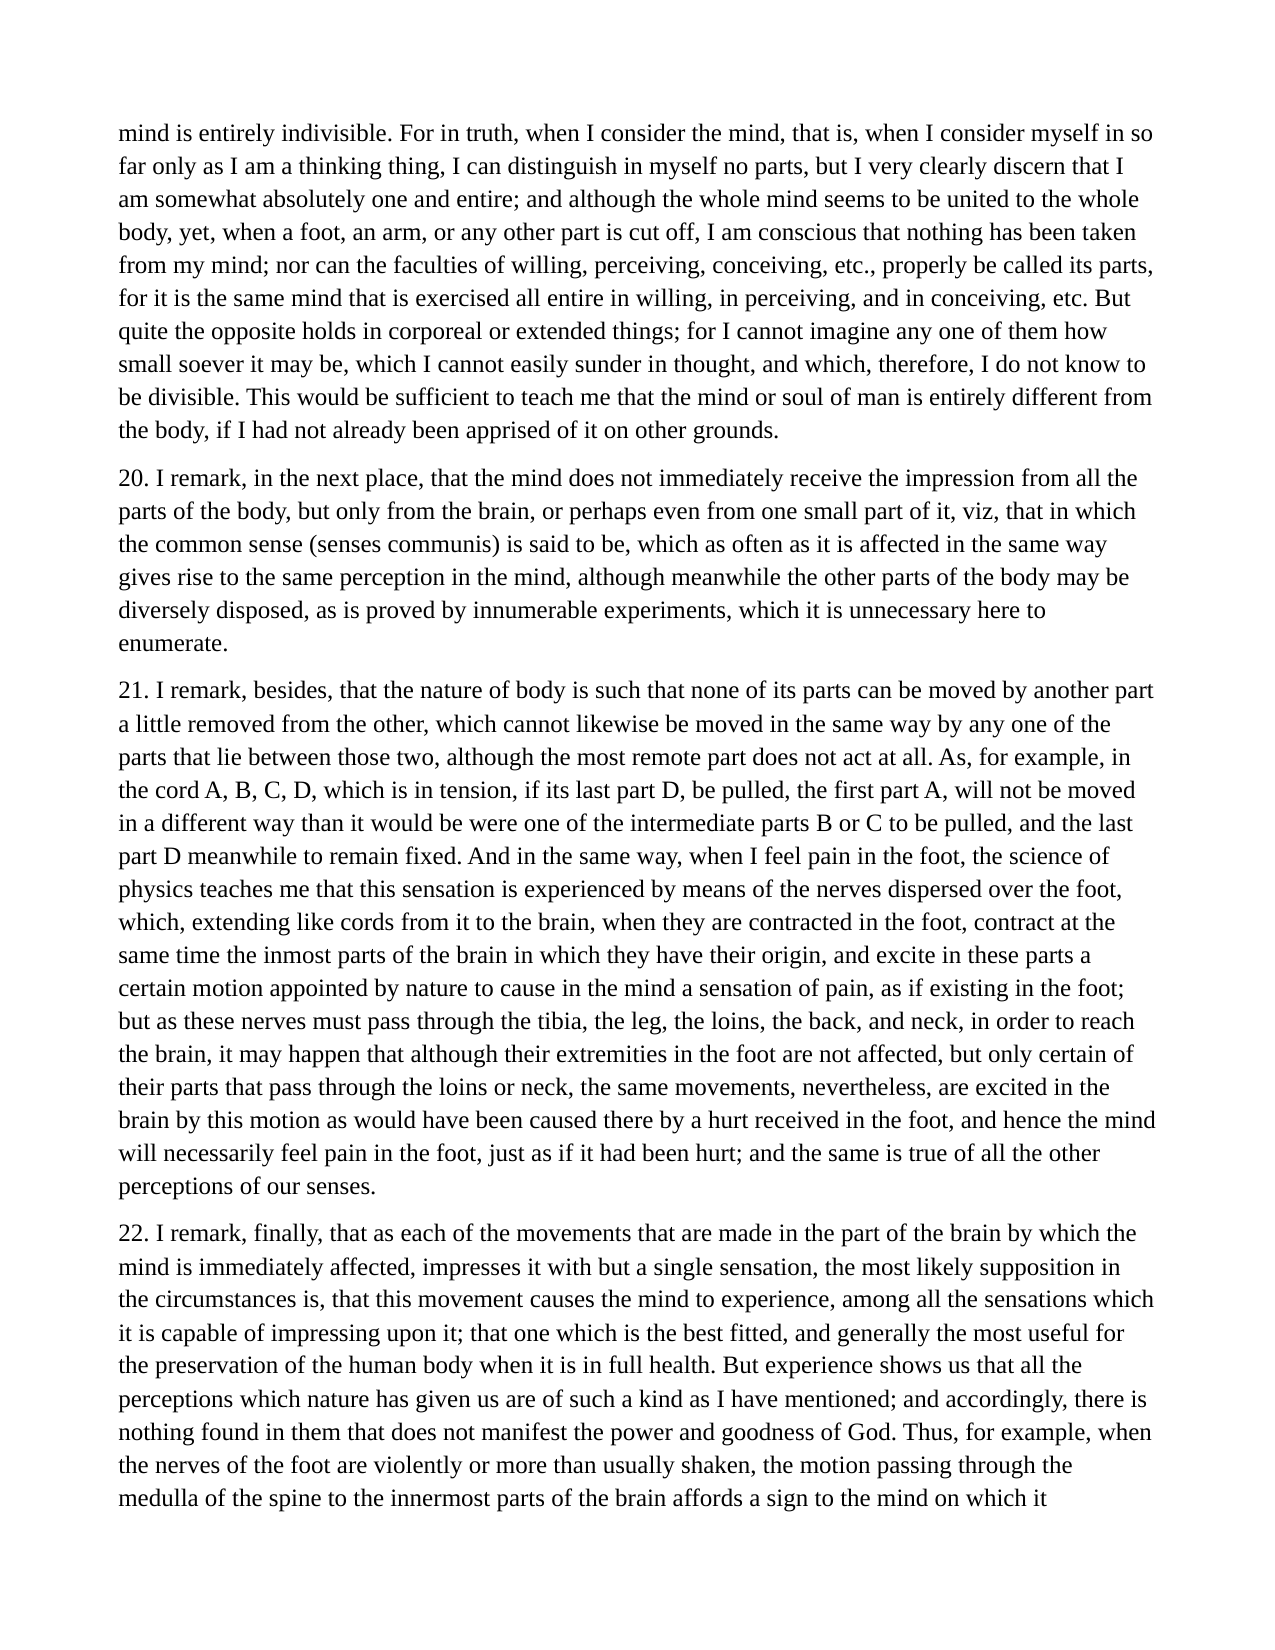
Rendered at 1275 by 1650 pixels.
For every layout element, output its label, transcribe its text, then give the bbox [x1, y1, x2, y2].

text 21. I remark, besides, that the nature of body is such that none of its parts can be moved by another part a little removed from the other, which cannot likewise be moved in the same way by any one of the parts that lie between those two, although the most remote part does not act at all. As, for example, in the cord A, B, C, D, which is in tension, if its last part D, be pulled, the first part A, will not be moved in a different way than it would be were one of the intermediate parts B or C to be pulled, and the last part D meanwhile to remain fixed. And in the same way, when I feel pain in the foot, the science of physics teaches me that this sensation is experienced by means of the nerves dispersed over the foot, which, extending like cords from it to the brain, when they are contracted in the foot, contract at the same time the inmost parts of the brain in which they have their origin, and excite in these parts a certain motion appointed by nature to cause in the mind a sensation of pain, as if existing in the foot; but as these nerves must pass through the tibia, the leg, the loins, the back, and neck, in order to reach the brain, it may happen that although their extremities in the foot are not affected, but only certain of their parts that pass through the loins or neck, the same movements, nevertheless, are excited in the brain by this motion as would have been caused there by a hurt received in the foot, and hence the mind will necessarily feel pain in the foot, just as if it had been hurt; and the same is true of all the other perceptions of our senses. [118, 676, 1157, 1200]
text mind is entirely indivisible. For in truth, when I consider the mind, that is, when I consider myself in so far only as I am a thinking thing, I can distinguish in myself no parts, but I very clearly discern that I am somewhat absolutely one and entire; and although the whole mind seems to be united to the whole body, yet, when a foot, an arm, or any other part is cut off, I am conscious that nothing has been taken from my mind; nor can the faculties of willing, perceiving, conceiving, etc., properly be called its parts, for it is the same mind that is exercised all entire in willing, in perceiving, and in conceiving, etc. But quite the opposite holds in corporeal or extended things; for I cannot imagine any one of them how small soever it may be, which I cannot easily sunder in thought, and which, therefore, I do not know to be divisible. This would be sufficient to teach me that the mind or soul of man is entirely different from the body, if I had not already been apprised of it on other grounds. [118, 118, 1157, 444]
text 22. I remark, finally, that as each of the movements that are made in the part of the brain by which the mind is immediately affected, impresses it with but a single sensation, the most likely supposition in the circumstances is, that this movement causes the mind to experience, among all the sensations which it is capable of impressing upon it; that one which is the best fitted, and generally the most useful for the preservation of the human body when it is in full health. But experience shows us that all the perceptions which nature has given us are of such a kind as I have mentioned; and accordingly, there is nothing found in them that does not manifest the power and goodness of God. Thus, for example, when the nerves of the foot are violently or more than usually shaken, the motion passing through the medulla of the spine to the innermost parts of the brain affords a sign to the mind on which it [118, 1218, 1157, 1511]
text 20. I remark, in the next place, that the mind does not immediately receive the impression from all the parts of the body, but only from the brain, or perhaps even from one small part of it, viz, that in which the common sense (senses communis) is said to be, which as often as it is affected in the same way gives rise to the same perception in the mind, although meanwhile the other parts of the body may be diversely disposed, as is proved by innumerable experiments, which it is unnecessary here to enumerate. [118, 463, 1157, 657]
